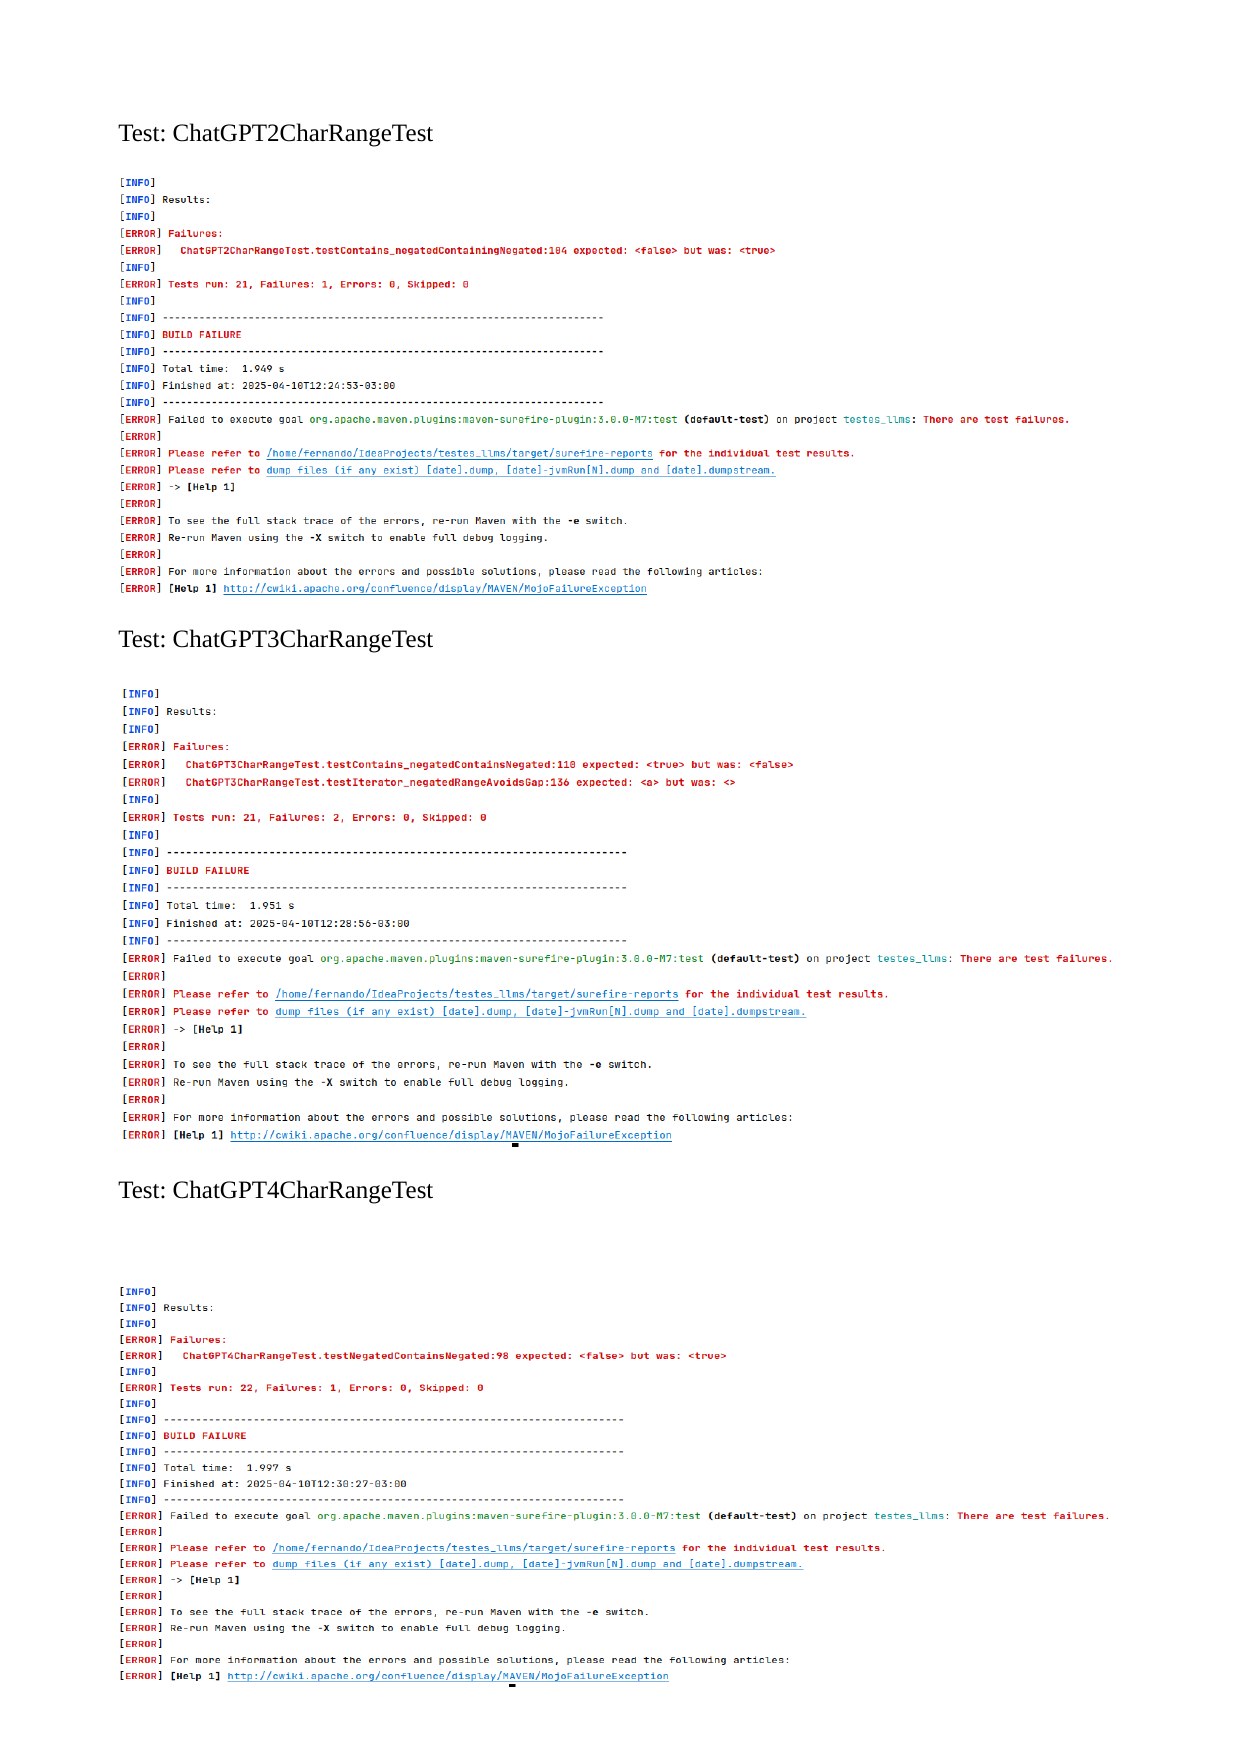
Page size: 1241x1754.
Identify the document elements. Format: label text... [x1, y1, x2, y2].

picture [118, 175, 1123, 596]
picture [116, 1281, 1120, 1687]
text Test: ChatGPT4CharRangeTest [118, 1175, 1122, 1204]
text Test: ChatGPT2CharRangeTest [118, 118, 1122, 147]
text Test: ChatGPT3CharRangeTest [118, 624, 1122, 653]
picture [118, 681, 1123, 1147]
